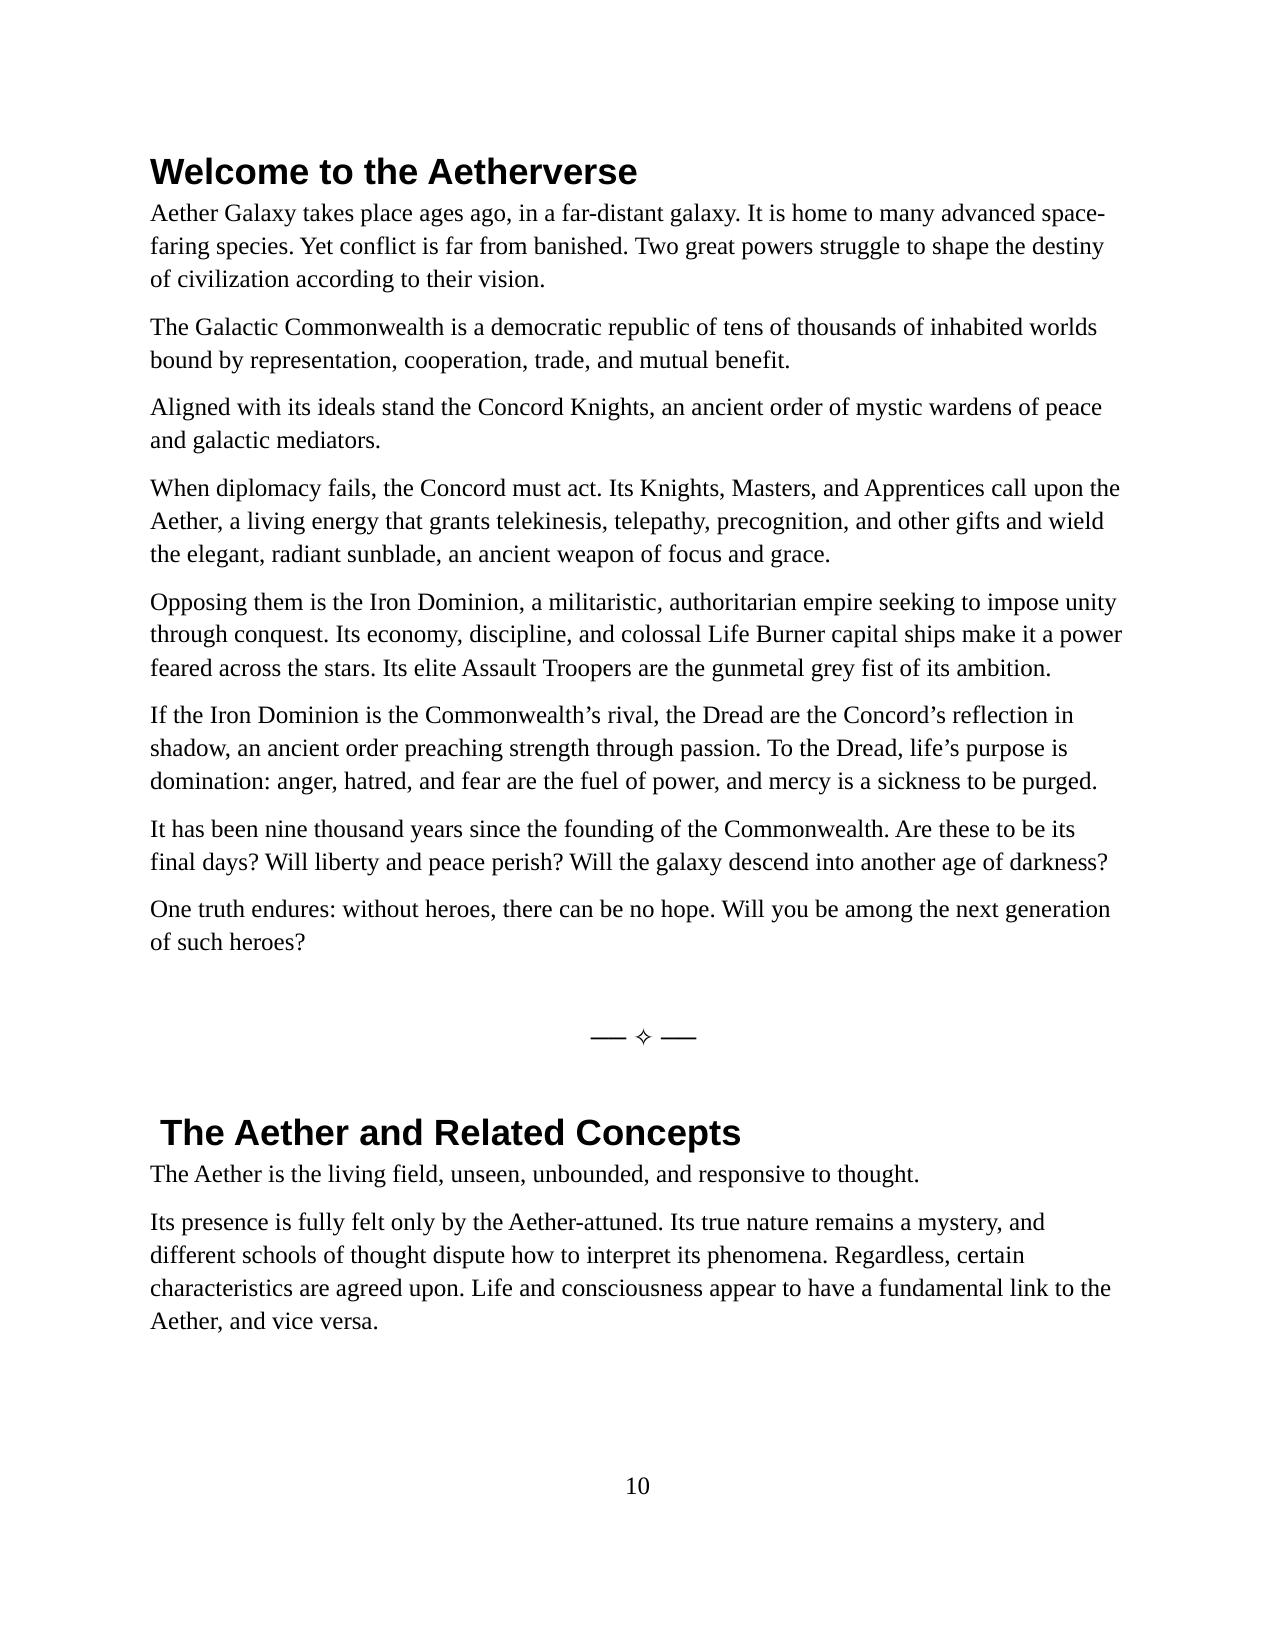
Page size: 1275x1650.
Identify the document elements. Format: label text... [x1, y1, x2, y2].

text Opposing them is the Iron Dominion, a militaristic, authoritarian empire seeking to impose unity through conquest. Its economy, discipline, and colossal Life Burner capital ships make it a power feared across the stars. Its elite Assault Troopers are the gunmetal grey fist of its ambition. [150, 587, 1125, 681]
text When diplomacy fails, the Concord must act. Its Knights, Masters, and Apprentices call upon the Aether, a living energy that grants telekinesis, telepathy, precognition, and other gifts and wield the elegant, radiant sunblade, an ancient weapon of focus and grace. [150, 473, 1125, 568]
text ── ✧ ── [162, 1023, 1125, 1051]
text If the Iron Dominion is the Commonwealth’s rival, the Dread are the Concord’s reflection in shadow, an ancient order preaching strength through passion. To the Dread, life’s purpose is domination: anger, hatred, and fear are the fuel of power, and mercy is a sickness to be purged. [150, 700, 1125, 795]
text Its presence is fully felt only by the Aether-attuned. Its true nature remains a mystery, and different schools of thought dispute how to interpret its phenomena. Regardless, certain characteristics are agreed upon. Life and consciousness appear to have a fundamental link to the Aether, and vice versa. [150, 1207, 1125, 1334]
subtitle The Aether and Related Concepts [150, 1111, 1125, 1153]
text It has been nine thousand years since the founding of the Commonwealth. Are these to be its final days? Will liberty and peace perish? Will the galaxy descend into another age of darkness? [150, 814, 1125, 876]
text The Galactic Commonwealth is a democratic republic of tens of thousands of inhabited worlds bound by representation, cooperation, trade, and mutual benefit. [150, 312, 1125, 373]
subtitle Welcome to the Aetherverse [150, 150, 1125, 192]
text Aligned with its ideals stand the Concord Knights, an ancient order of mystic wardens of peace and galactic mediators. [150, 392, 1125, 454]
text One truth endures: without heroes, there can be no hope. Will you be among the next generation of such heroes? [150, 894, 1125, 956]
text Aether Galaxy takes place ages ago, in a far-distant galaxy. It is home to many advanced space-faring species. Yet conflict is far from banished. Two great powers struggle to shape the destiny of civilization according to their vision. [150, 198, 1125, 293]
text The Aether is the living field, unseen, unbounded, and responsive to thought. [150, 1159, 1125, 1188]
